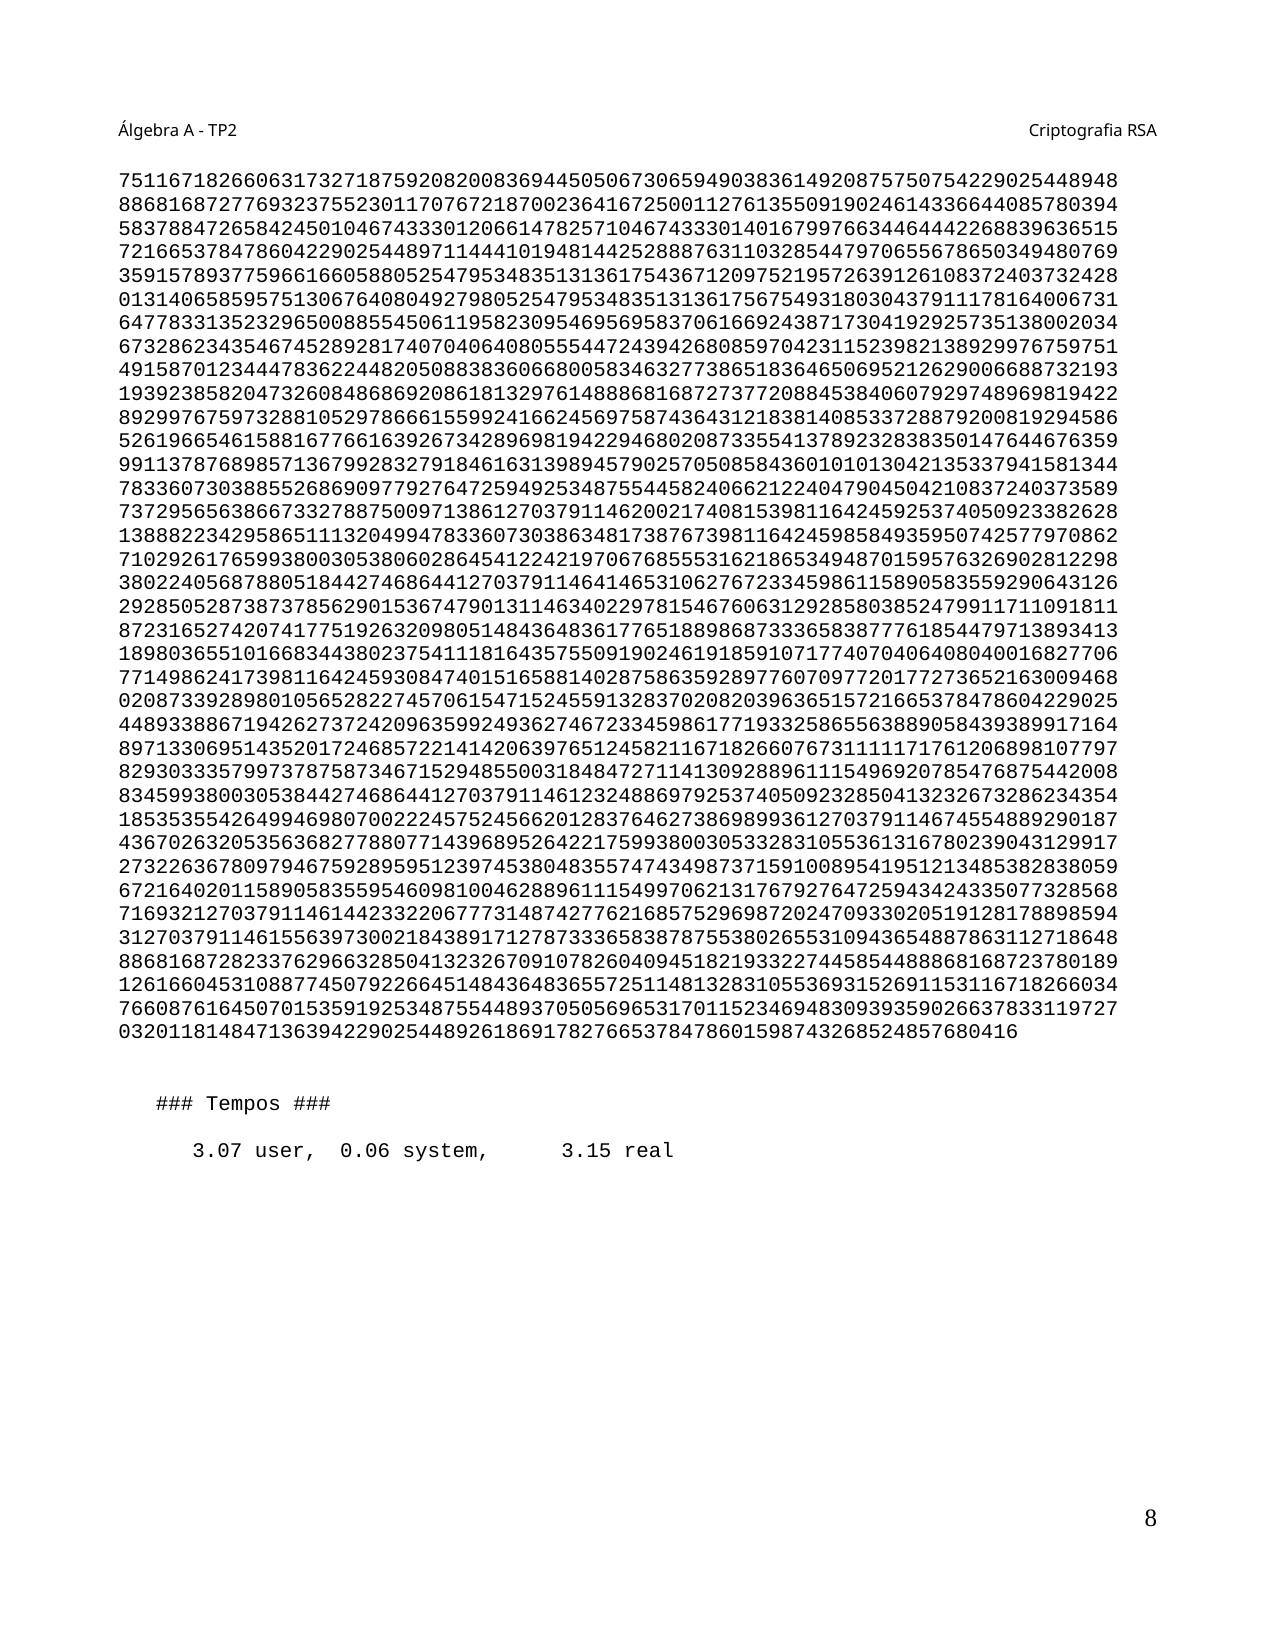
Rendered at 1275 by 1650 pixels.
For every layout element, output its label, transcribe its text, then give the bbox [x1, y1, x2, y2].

text 67328623435467452892817407040640805554472439426808597042311523982138929976759751 [118, 336, 1157, 359]
text 76608761645070153591925348755448937050569653170115234694830939359026637833119727 [118, 998, 1157, 1022]
text 82930333579973787587346715294855003184847271141309288961115496920785476875442008 [118, 761, 1157, 785]
text 83459938003053844274686441270379114612324886979253740509232850413232673286234354 [118, 785, 1157, 809]
text 12616604531088774507922664514843648365572511481328310553693152691153116718266034 [118, 974, 1157, 998]
text 19392385820473260848686920861813297614888681687273772088453840607929748969819422 [118, 383, 1157, 407]
text 18535355426499469807002224575245662012837646273869899361270379114674554889290187 [118, 809, 1157, 832]
text 3.07 user, 0.06 system, 3.15 real [118, 1140, 1157, 1163]
text 43670263205356368277880771439689526422175993800305332831055361316780239043129917 [118, 832, 1157, 856]
text 58378847265842450104674333012066147825710467433301401679976634464442268839636515 [118, 218, 1157, 241]
text 52619665461588167766163926734289698194229468020873355413789232838350147644676359 [118, 430, 1157, 454]
text 75116718266063173271875920820083694450506730659490383614920875750754229025448948 [118, 170, 1157, 194]
text 71693212703791146144233220677731487427762168575296987202470933020519128178898594 [118, 903, 1157, 927]
text 13888223429586511132049947833607303863481738767398116424598584935950742577970862 [118, 525, 1157, 549]
text 27322636780979467592895951239745380483557474349873715910089541951213485382838059 [118, 856, 1157, 880]
text 88681687277693237552301170767218700236416725001127613550919024614336644085780394 [118, 194, 1157, 218]
text 64778331352329650088554506119582309546956958370616692438717304192925735138002034 [118, 312, 1157, 336]
text 87231652742074177519263209805148436483617765188986873336583877761854479713893413 [118, 619, 1157, 643]
text 89713306951435201724685722141420639765124582116718266076731111171761206898107797 [118, 738, 1157, 761]
text 78336073038855268690977927647259492534875544582406621224047904504210837240373589 [118, 478, 1157, 501]
text 72166537847860422902544897114441019481442528887631103285447970655678650349480769 [118, 241, 1157, 265]
text 44893388671942627372420963599249362746723345986177193325865563889058439389917164 [118, 714, 1157, 738]
text 032011814847136394229025448926186917827665378478601598743268524857680416 [118, 1022, 1157, 1045]
text 49158701234447836224482050883836066800583463277386518364650695212629006688732193 [118, 359, 1157, 383]
text ### Tempos ### [118, 1092, 1157, 1116]
text 99113787689857136799283279184616313989457902570508584360101013042135337941581344 [118, 454, 1157, 478]
text 88681687282337629663285041323267091078260409451821933227445854488868168723780189 [118, 951, 1157, 974]
text 02087339289801056528227457061547152455913283702082039636515721665378478604229025 [118, 691, 1157, 714]
text 01314065859575130676408049279805254795348351313617567549318030437911178164006731 [118, 288, 1157, 312]
text 31270379114615563973002184389171278733365838787553802655310943654887863112718648 [118, 927, 1157, 951]
text 71029261765993800305380602864541224219706768555316218653494870159576326902812298 [118, 549, 1157, 572]
text 38022405687880518442746864412703791146414653106276723345986115890583559290643126 [118, 572, 1157, 596]
text 77149862417398116424593084740151658814028758635928977607097720177273652163009468 [118, 667, 1157, 691]
text 67216402011589058355954609810046288961115499706213176792764725943424335077328568 [118, 880, 1157, 903]
text 89299767597328810529786661559924166245697587436431218381408533728879200819294586 [118, 407, 1157, 430]
text 18980365510166834438023754111816435755091902461918591071774070406408040016827706 [118, 643, 1157, 667]
text 73729565638667332788750097138612703791146200217408153981164245925374050923382628 [118, 501, 1157, 525]
text 29285052873873785629015367479013114634022978154676063129285803852479911711091811 [118, 596, 1157, 619]
text 35915789377596616605880525479534835131361754367120975219572639126108372403732428 [118, 265, 1157, 288]
